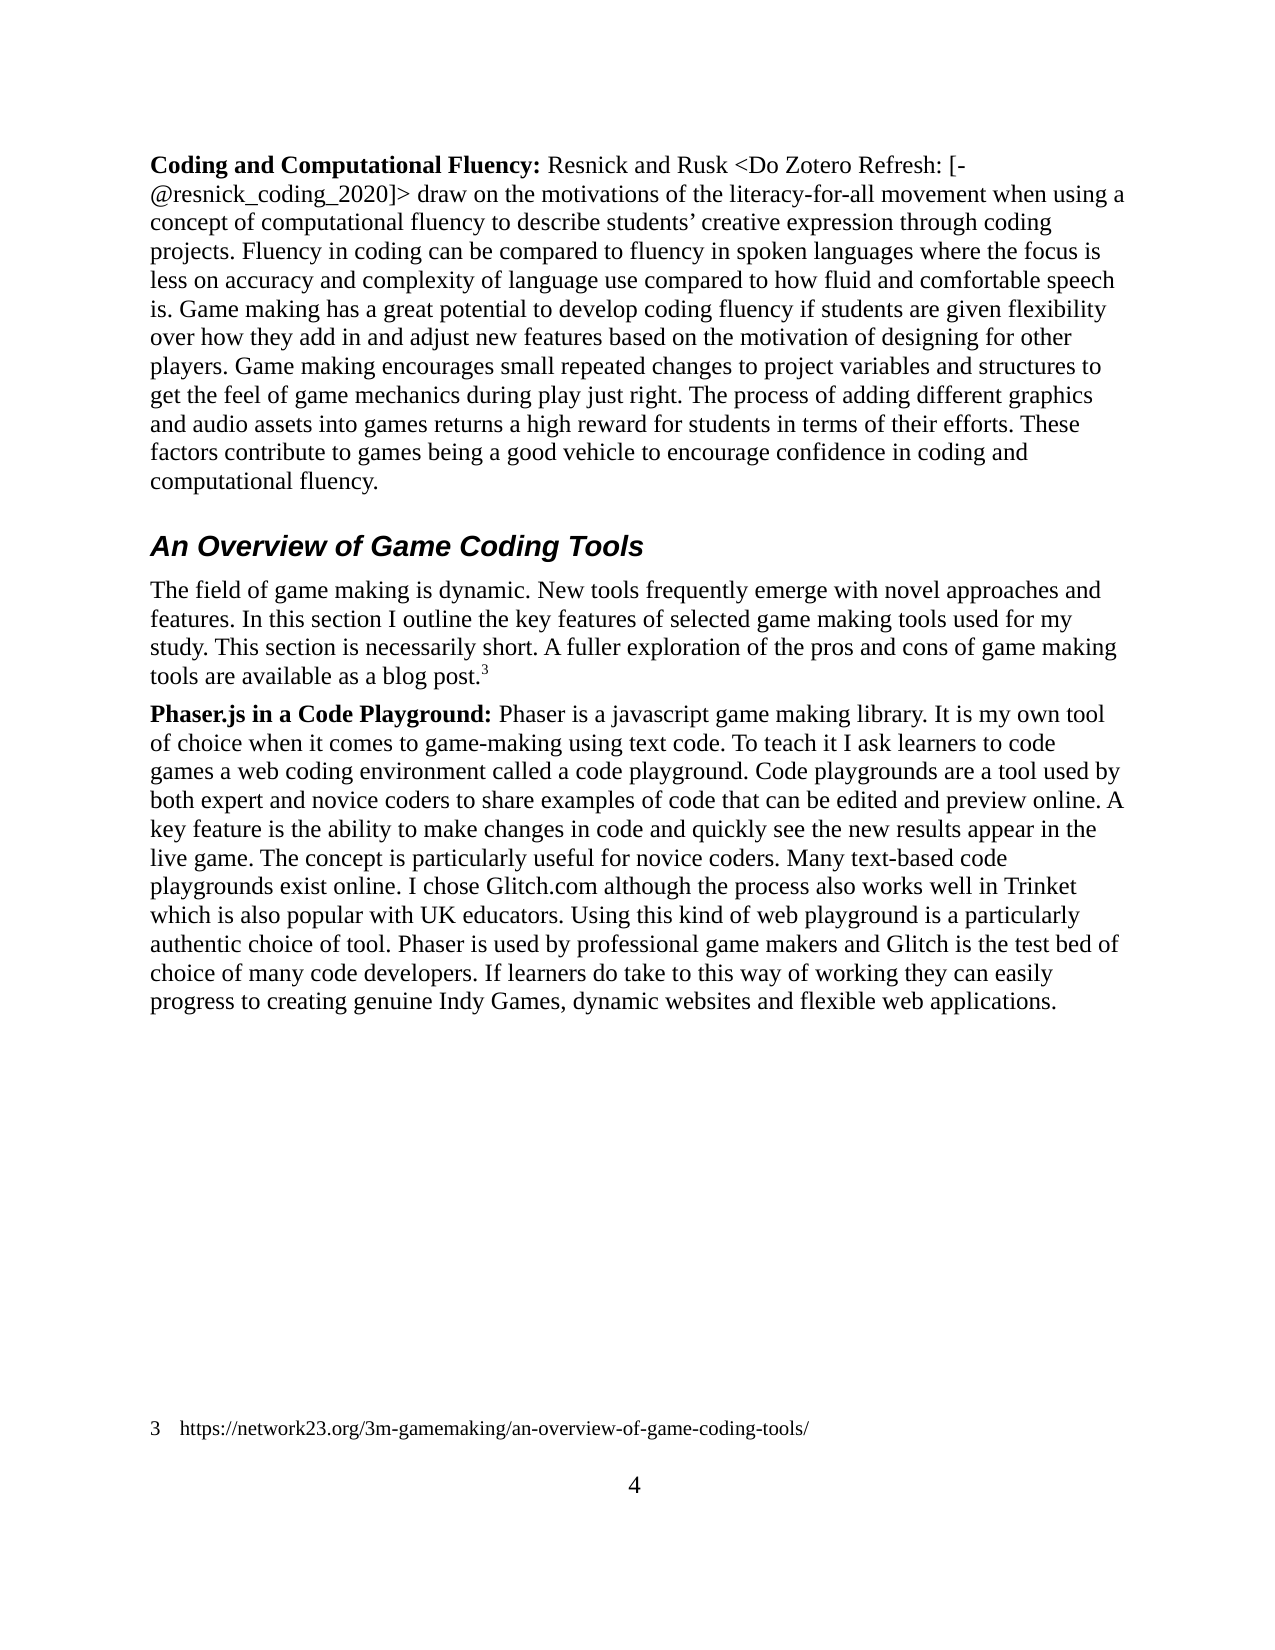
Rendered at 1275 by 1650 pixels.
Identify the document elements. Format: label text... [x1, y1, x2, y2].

text Phaser.js in a Code Playground: Phaser is a javascript game making library. It is my own tool of choice when it comes to game-making using text code. To teach it I ask learners to code games a web coding environment called a code playground. Code playgrounds are a tool used by both expert and novice coders to share examples of code that can be edited and preview online. A key feature is the ability to make changes in code and quickly see the new results appear in the live game. The concept is particularly useful for novice coders. Many text-based code playgrounds exist online. I chose Glitch.com although the process also works well in Trinket which is also popular with UK educators. Using this kind of web playground is a particularly authentic choice of tool. Phaser is used by professional game makers and Glitch is the test bed of choice of many code developers. If learners do take to this way of working they can easily progress to creating genuine Indy Games, dynamic websites and flexible web applications. [150, 699, 1125, 1015]
text Coding and Computational Fluency: Resnick and Rusk <Do Zotero Refresh: [-@resnick_coding_2020]> draw on the motivations of the literacy-for-all movement when using a concept of computational fluency to describe students’ creative expression through coding projects. Fluency in coding can be compared to fluency in spoken languages where the focus is less on accuracy and complexity of language use compared to how fluid and comfortable speech is. Game making has a great potential to develop coding fluency if students are given flexibility over how they add in and adjust new features based on the motivation of designing for other players. Game making encourages small repeated changes to project variables and structures to get the feel of game mechanics during play just right. The process of adding different graphics and audio assets into games returns a high reward for students in terms of their efforts. These factors contribute to games being a good vehicle to encourage confidence in coding and computational fluency. [150, 150, 1125, 495]
text https://network23.org/3m-gamemaking/an-overview-of-game-coding-tools/ [150, 1416, 1125, 1440]
text The field of game making is dynamic. New tools frequently emerge with novel approaches and features. In this section I outline the key features of selected game making tools used for my study. This section is necessarily short. A fuller exploration of the pros and cons of game making tools are available as a blog post. [150, 575, 1125, 690]
subtitle An Overview of Game Coding Tools [150, 529, 1125, 562]
